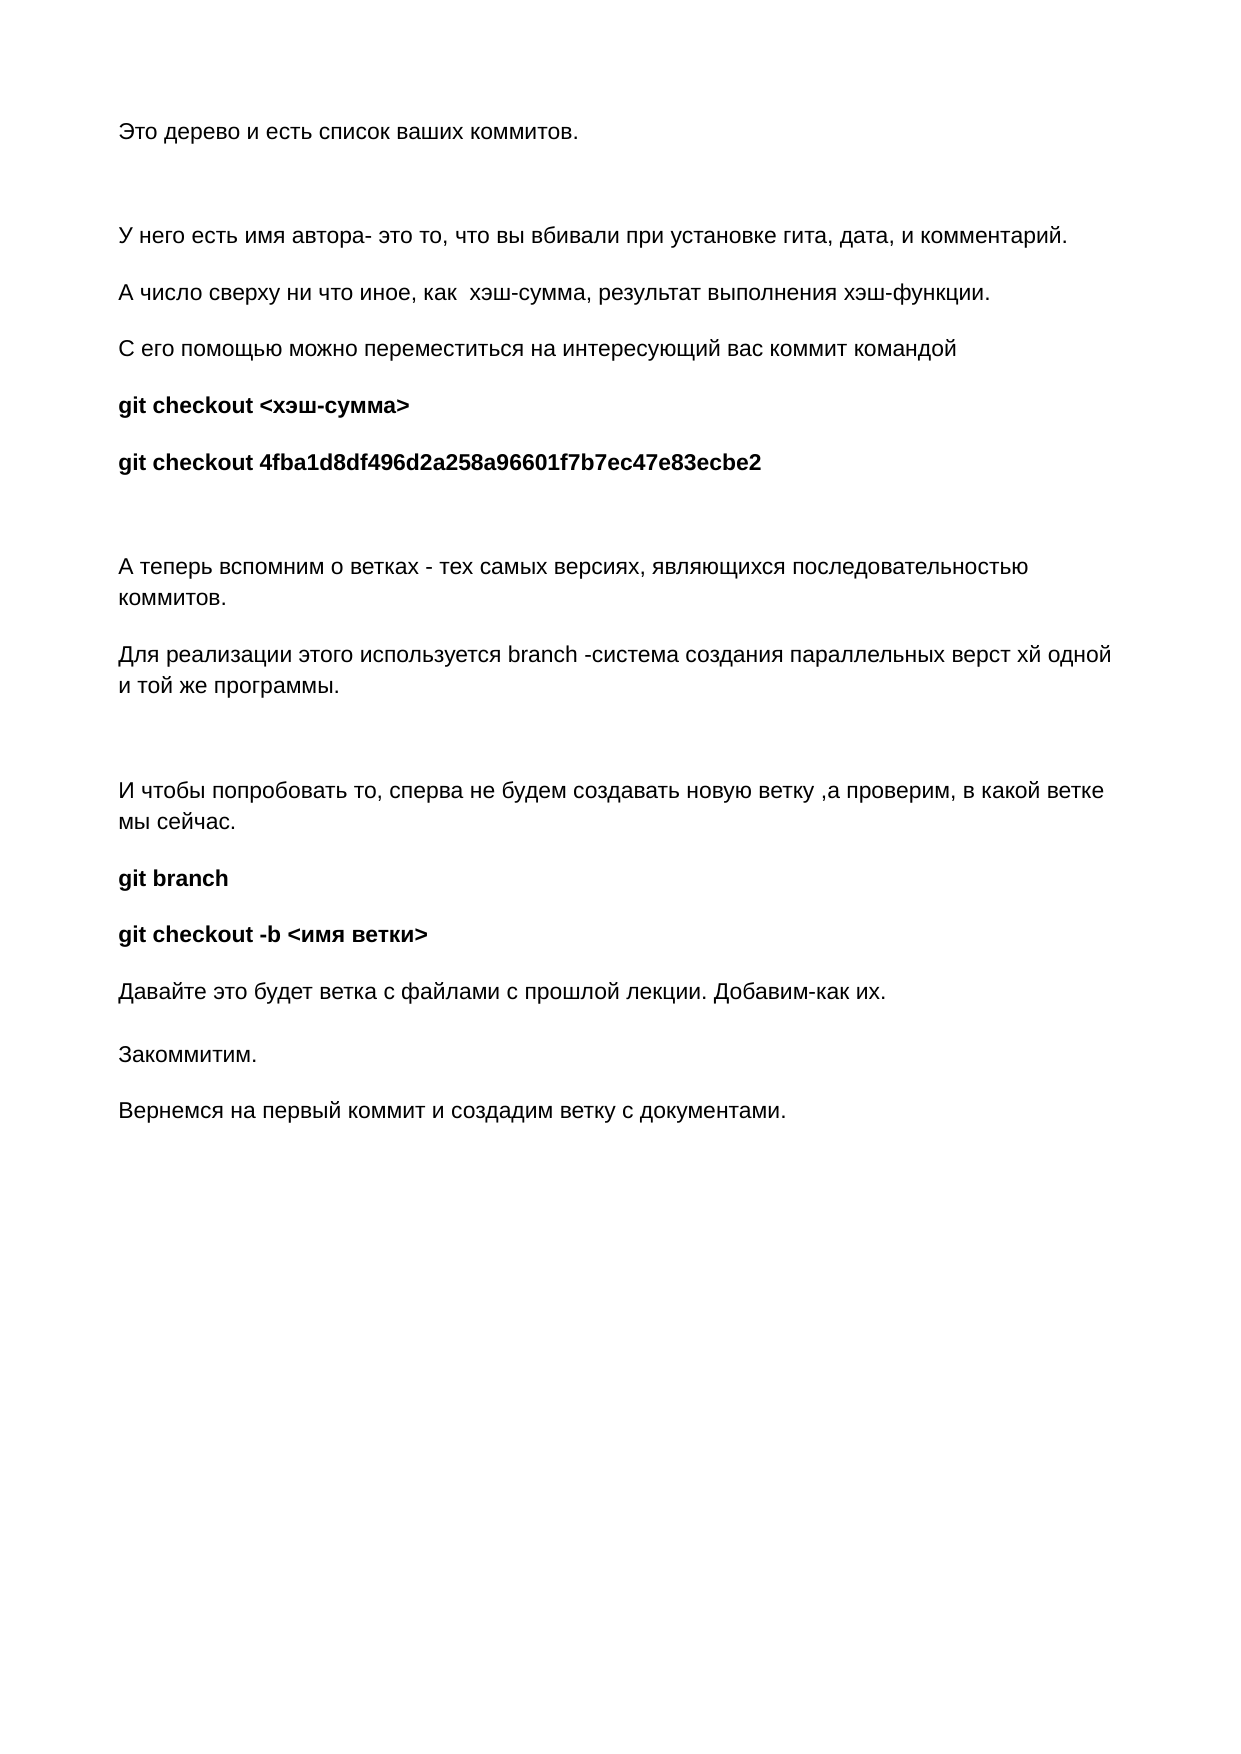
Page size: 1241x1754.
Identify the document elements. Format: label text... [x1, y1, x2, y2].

text git checkout <хэш-сумма> [118, 392, 1122, 418]
text git checkout 4fba1d8df496d2a258a96601f7b7ec47e83ecbe2 [118, 448, 1122, 475]
text Это дерево и есть список ваших коммитов. [118, 118, 1122, 144]
text Давайте это будет ветка с файлами с прошлой лекции. Добавим-как их. Закоммитим. [118, 978, 1122, 1067]
text Для реализации этого используется branch -система создания параллельных верст хй одной и той же программы. [118, 641, 1122, 699]
text Вернемся на первый коммит и создадим ветку с документами. [118, 1097, 1122, 1124]
text С его помощью можно переместиться на интересующий вас коммит командой [118, 335, 1122, 362]
text git branch [118, 865, 1122, 891]
text А число сверху ни что иное, как хэш-сумма, результат выполнения хэш-функции. [118, 279, 1122, 305]
text И чтобы попробовать то, сперва не будем создавать новую ветку ,а проверим, в какой ветке мы сейчас. [118, 777, 1122, 834]
text git checkout -b <имя ветки> [118, 921, 1122, 948]
text А теперь вспомним о ветках - тех самых версиях, являющихся последовательностью коммитов. [118, 553, 1122, 611]
text У него есть имя автора- это то, что вы вбивали при установке гита, дата, и комментарий. [118, 222, 1122, 249]
